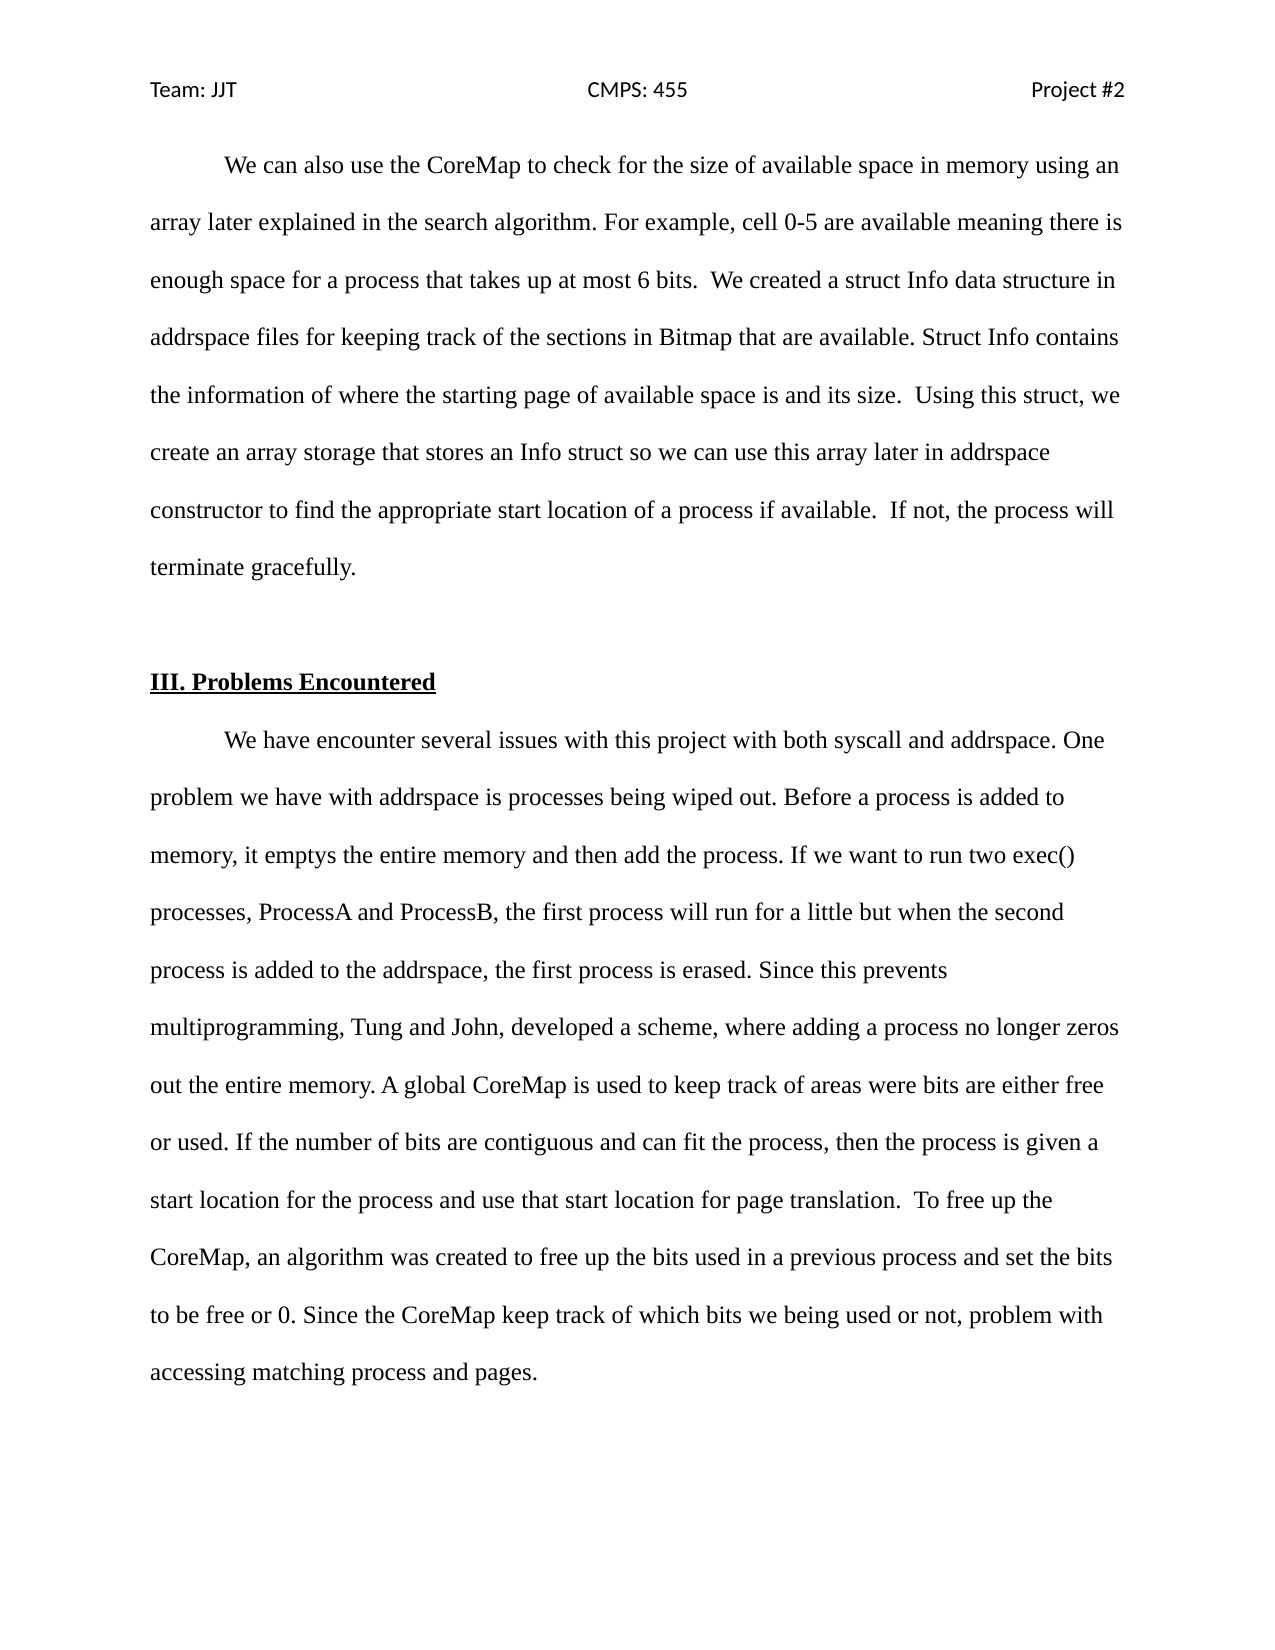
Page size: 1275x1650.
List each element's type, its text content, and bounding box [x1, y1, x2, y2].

text We have encounter several issues with this project with both syscall and addrspace. One problem we have with addrspace is processes being wiped out. Before a process is added to memory, it emptys the entire memory and then add the process. If we want to run two exec() processes, ProcessA and ProcessB, the first process will run for a little but when the second process is added to the addrspace, the first process is erased. Since this prevents multiprogramming, Tung and John, developed a scheme, where adding a process no longer zeros out the entire memory. A global CoreMap is used to keep track of areas were bits are either free or used. If the number of bits are contiguous and can fit the process, then the process is given a start location for the process and use that start location for page translation. To free up the CoreMap, an algorithm was created to free up the bits used in a previous process and set the bits to be free or 0. Since the CoreMap keep track of which bits we being used or not, problem with accessing matching process and pages. [150, 725, 1125, 1386]
text III. Problems Encountered [150, 667, 1125, 696]
text We can also use the CoreMap to check for the size of available space in memory using an array later explained in the search algorithm. For example, cell 0-5 are available meaning there is enough space for a process that takes up at most 6 bits. We created a struct Info data structure in addrspace files for keeping track of the sections in Bitmap that are available. Struct Info contains the information of where the starting page of available space is and its size. Using this struct, we create an array storage that stores an Info struct so we can use this array later in addrspace constructor to find the appropriate start location of a process if available. If not, the process will terminate gracefully. [150, 150, 1125, 581]
